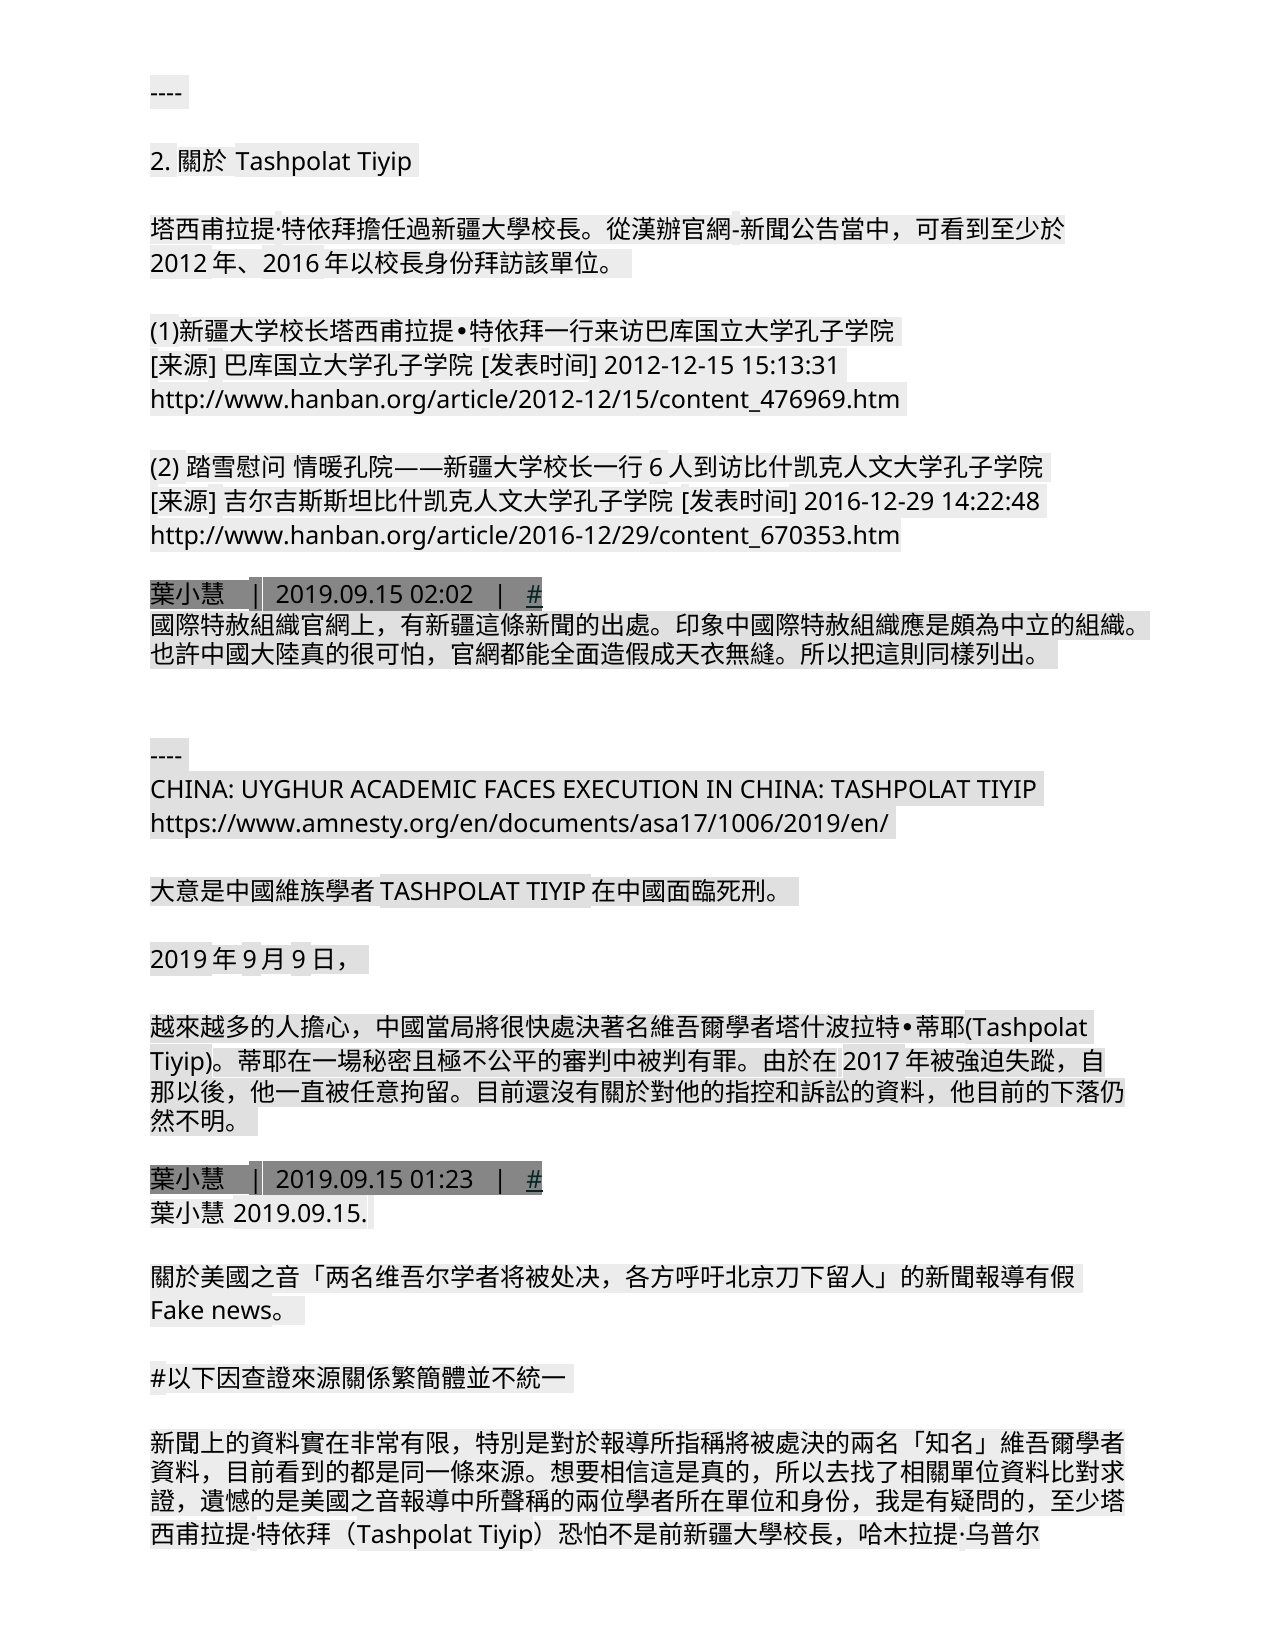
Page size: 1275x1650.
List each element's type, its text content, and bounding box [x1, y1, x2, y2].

text 葉小慧 | 2019.09.15 02:02 | # [150, 577, 1125, 611]
text 國際特赦組織官網上，有新疆這條新聞的出處。印象中國際特赦組織應是頗為中立的組織。也許中國大陸真的很可怕，官網都能全面造假成天衣無縫。所以把這則同樣列出。 ---- CHINA: UYGHUR ACADEMIC FACES EXECUTION IN CHINA: TASHPOLAT TIYIP https://www.amnesty.org/en/documents/asa17/1006/2019/en/ 大意是中國維族學者TASHPOLAT TIYIP在中國面臨死刑。 2019年9月9日， 越來越多的人擔心，中國當局將很快處決著名維吾爾學者塔什波拉特•蒂耶(Tashpolat Tiyip)。蒂耶在一場秘密且極不公平的審判中被判有罪。由於在2017年被強迫失蹤，自那以後，他一直被任意拘留。目前還沒有關於對他的指控和訴訟的資料，他目前的下落仍然不明。 [150, 611, 1125, 1136]
text 葉小慧 | 2019.09.15 01:23 | # [150, 1161, 1125, 1195]
text 葉小慧 2019.09.15. 關於美國之音「两名维吾尔学者将被处决，各方呼吁北京刀下留人」的新聞報導有假 Fake news。 #以下因查證來源關係繁簡體並不統一 新聞上的資料實在非常有限，特別是對於報導所指稱將被處決的兩名「知名」維吾爾學者資料，目前看到的都是同一條來源。想要相信這是真的，所以去找了相關單位資料比對求證，遺憾的是美國之音報導中所聲稱的兩位學者所在單位和身份，我是有疑問的，至少塔西甫拉提·特依拜（Tashpolat Tiyip）恐怕不是前新疆大學校長，哈木拉提·乌普尔（Halmurat Ghopur）也不是什麼前新疆食品藥局監督管理局局長和前新疆醫科大學校長。。 查證資料如下—— 所知的具體資料是：(1)塔西甫拉提·特依拜（Tashpolat Tiyip），為前「新疆大學校長」。(2)哈木拉提·乌普尔（Halmurat Ghopur），為前新疆食品藥品監督管理局局長，也是前新疆醫科大學校長。 關於(1)，查找新疆大學官網(a) ，可以看到「歷任校長(b)」(包括歷史流變)列至2010年12月，名單上最後是「安尼瓦尔•阿木提 校长 2000年12月——2010年12月」，「現任領導(c)」最上面寫的「党委书记许咸宜」，未記錄是否起自2010年，或2010年至今中間曾有何新疆學者擔任校長。這邊可得知現任校長是由黨委書記擔任。 (a) http://www.xju.edu.cn， (b) http://www.xju.edu.cn/xxgk/lrxz.htm」 (c) http://www.xju.edu.cn/xxgk/xrld.htm 儘管2010年以後未有歷任校長或黨委書記的列出，從新聞中心的「新大头条(d)」仍保有的公告，2015年12月8日時的校黨委書記是李中耀(e) ，2016年2月21日時是 赵嘉麒(f) ，2017年4月2日換成 校党委书记周旭勇(g) ，2018年1月17日仍是周旭勇(h) ，到了2018年6月23日已是現任许咸宜(i)。 (d) http://www.xju.edu.cn/xwzx/xdtt/1.htm (e) http://sz.xju.edu.cn/info/1042/7166.htm (f) http://www.xju.edu.cn/info/1022/1513.htm (g) http://sz.xju.edu.cn/info/1042/9161.htm (h) http://www.xju.edu.cn/info/1022/4307.htm (i) http://www.xju.edu.cn/info/1022/4583.htm。 依據美國之音報導「现年60岁的特依拜是前新疆大学校长。2017年，他带领一群学生赴德国参加会议时被强迫失踪，至今下落不明。」特依拜究竟是2017年是新疆大學校長，還是什麼時候擔任新疆大學校長，目前的資料比對看不出來。 再來是(2)的部分，查找兩個單位，一個是「新疆医科大学」，一個是「新疆食品药品监督管理局」。 「新疆医科大学」官網，「历任领导(k)」自1956年至2017年3月沒有「哈木拉提·乌普尔」的名字，「现任领导(l)」高发水由2017年3月開始擔任至今。 (j) http://www.xjmu.edu.cn (k) http://www.xjmu.edu.cn/xqzl/lrld.htm (l)」http://www.xjmu.edu.cn/xqzl/xrld.htm 「新疆食品药品监督管理局」官網 ，「人事信息」發布的公告當中，2017年底並沒有「哈木拉提·乌普尔」的免職或相關通知，2017年3月也沒有這個名字任用為局長的通知。「局领导」為新疆维吾尔自治区药品监督管理局党组书记、局长张钰祥，而2017年3月14日 局党组书记于胜德，2017年9月26日則為组书记盛焉江。 (m) http://www.xjda.gov.cn/WS01/CL0467/ http://www.xjda.gov.cn/WS01/CL0016/index_1.html (o) http://www.xjda.gov.cn/WS01/CL0009/ (p) http://www.xjda.gov.cn/WS01/CL0115/19033.html (q)http://www.xjda.gov.cn/WS01/CL0115/19513.html ---- 轉自 美國之音中文網站： 「两名维吾尔学者将被处决，各方呼吁北京刀下留人」 https://bit.ly/2lQ5XnM 中国时间 0:00 2019年9月15日 星期日 华盛顿 — 国际人权团体和一批来自中国的海外学者呼吁中国政府立即终止对两位维吾尔学者执行死刑的计划。 国际特赦组织（Amnesty International）星期三（9月11日）说，越来越多的人担心，中国当局即将处决知名维吾尔学者塔西甫拉提·特依拜（Tashpolat Tiyip）。 现年60岁的特依拜是前新疆大学校长。2017年，他带领一群学生赴德国参加会议时被强迫失踪，至今下落不明。 国际特赦说，特依拜在“秘密且极度不公的审判下”被定“分裂国家罪”，判处“死刑缓期执行”，但“目前面临被立即处决的命运”。 另一位引发关切的维吾尔学者是前新疆医科大学校长的哈木拉提·乌普尔（Halmurat Ghopur）。 现年59岁的乌普尔是俄罗斯医学博士，曾获提名中国科学院院士候选人，2017年3月出任新疆食品药品监督管理局局长，当年底被逮捕。 当局指控他通过微信和在海外的前学生交谈时，“显露出民族主义倾向”。2018年，新疆乌鲁木齐法院以“分裂国家罪”、“传播极端思想罪”判处他死缓。有消息称，他也将被执行死刑。 ---- [150, 1195, 1125, 1551]
text ---- 2. 關於 Tashpolat Tiyip 塔西甫拉提·特依拜擔任過新疆大學校長。從漢辦官網-新聞公告當中，可看到至少於2012年、2016年以校長身份拜訪該單位。 (1)新疆大学校长塔西甫拉提•特依拜一行来访巴库国立大学孔子学院 [来源] 巴库国立大学孔子学院 [发表时间] 2012-12-15 15:13:31 http://www.hanban.org/article/2012-12/15/content_476969.htm (2) 踏雪慰问 情暖孔院——新疆大学校长一行6人到访比什凯克人文大学孔子学院 [来源] 吉尔吉斯斯坦比什凯克人文大学孔子学院 [发表时间] 2016-12-29 14:22:48 http://www.hanban.org/article/2016-12/29/content_670353.htm [150, 75, 1125, 552]
